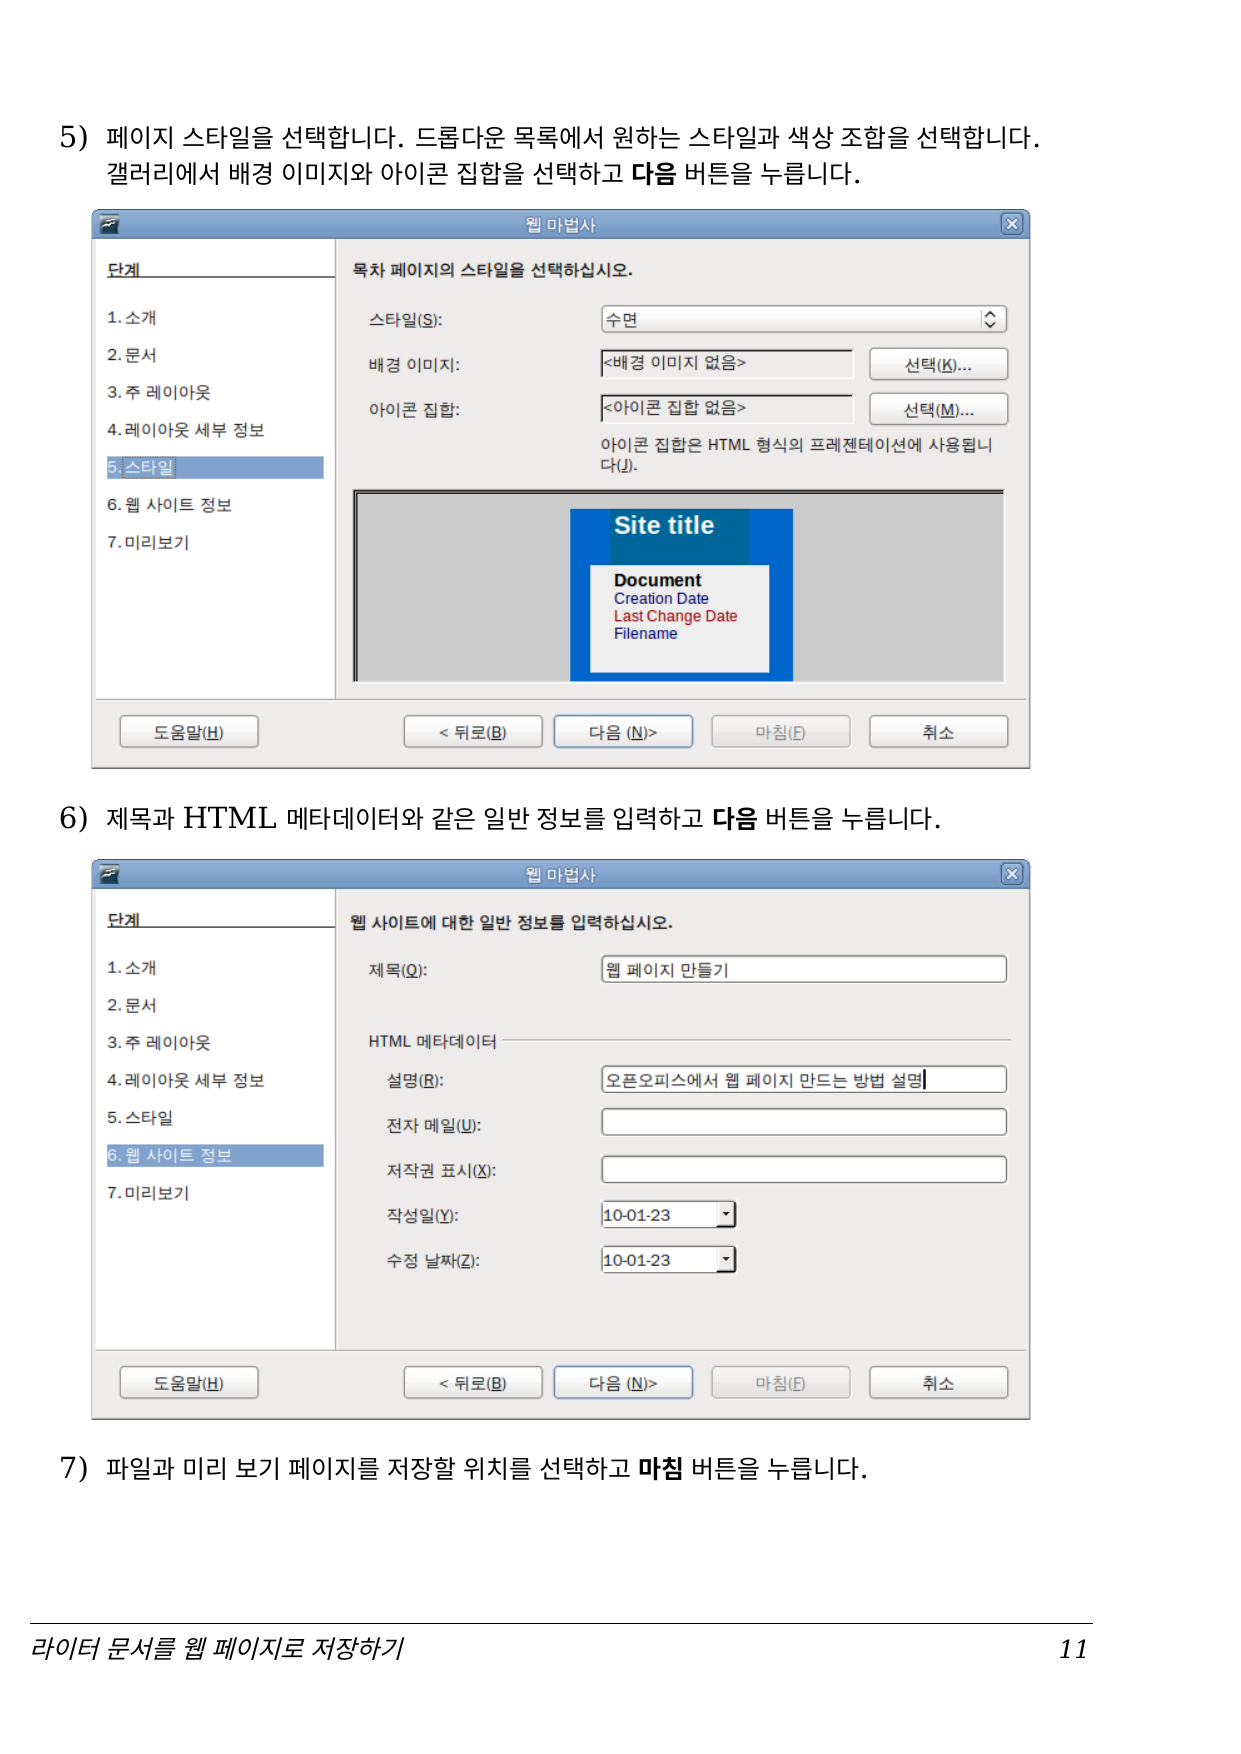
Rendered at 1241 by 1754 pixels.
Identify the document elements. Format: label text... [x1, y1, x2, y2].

picture [91, 209, 1031, 769]
picture [91, 859, 1031, 1420]
list 제목과 HTML 메타데이터와 같은 일반 정보를 입력하고 다음 버튼을 누릅니다. [88, 799, 1093, 835]
list 파일과 미리 보기 페이지를 저장할 위치를 선택하고 마침 버튼을 누릅니다. [88, 1449, 1093, 1486]
list 페이지 스타일을 선택합니다. 드롭다운 목록에서 원하는 스타일과 색상 조합을 선택합니다. 갤러리에서 배경 이미지와 아이콘 집합을 선택하고 다음 버튼을 누릅니다. [88, 118, 1093, 191]
